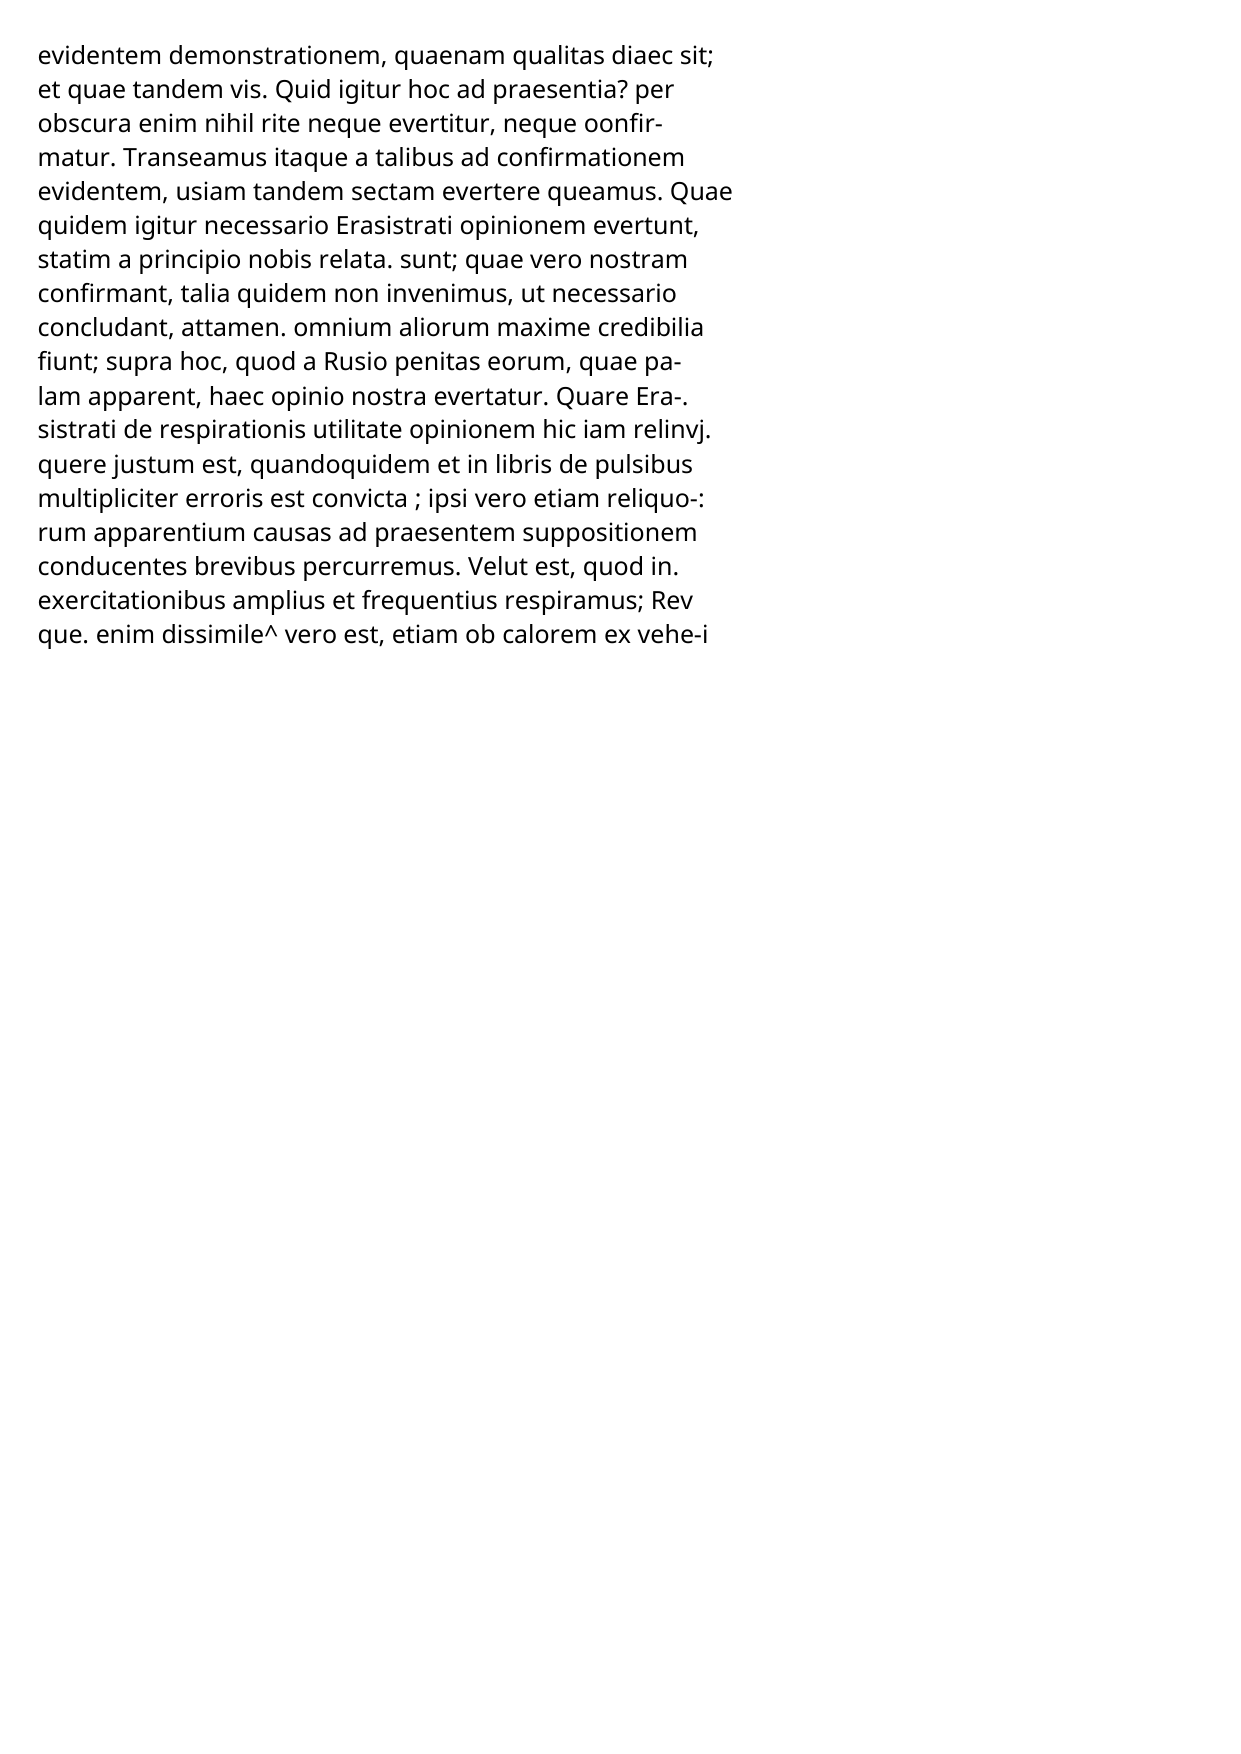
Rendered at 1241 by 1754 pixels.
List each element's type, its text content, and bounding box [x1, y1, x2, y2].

text evidentem demonstrationem, quaenam qualitas diaec sit; et quae tandem vis. Quid igitur hoc ad praesentia? per obscura enim nihil rite neque evertitur, neque oonfir- matur. Transeamus itaque a talibus ad confirmationem evidentem, usiam tandem sectam evertere queamus. Quae quidem igitur necessario Erasistrati opinionem evertunt, statim a principio nobis relata. sunt; quae vero nostram confirmant, talia quidem non invenimus, ut necessario concludant, attamen. omnium aliorum maxime credibilia fiunt; supra hoc, quod a Rusio penitas eorum, quae pa- lam apparent, haec opinio nostra evertatur. Quare Era-. sistrati de respirationis utilitate opinionem hic iam relinvj. quere justum est, quandoquidem et in libris de pulsibus multipliciter erroris est convicta ; ipsi vero etiam reliquo-: rum apparentium causas ad praesentem suppositionem conducentes brevibus percurremus. Velut est, quod in. exercitationibus amplius et frequentius respiramus; Rev que. enim dissimile^ vero est, etiam ob calorem ex vehe-i [37, 37, 1203, 651]
